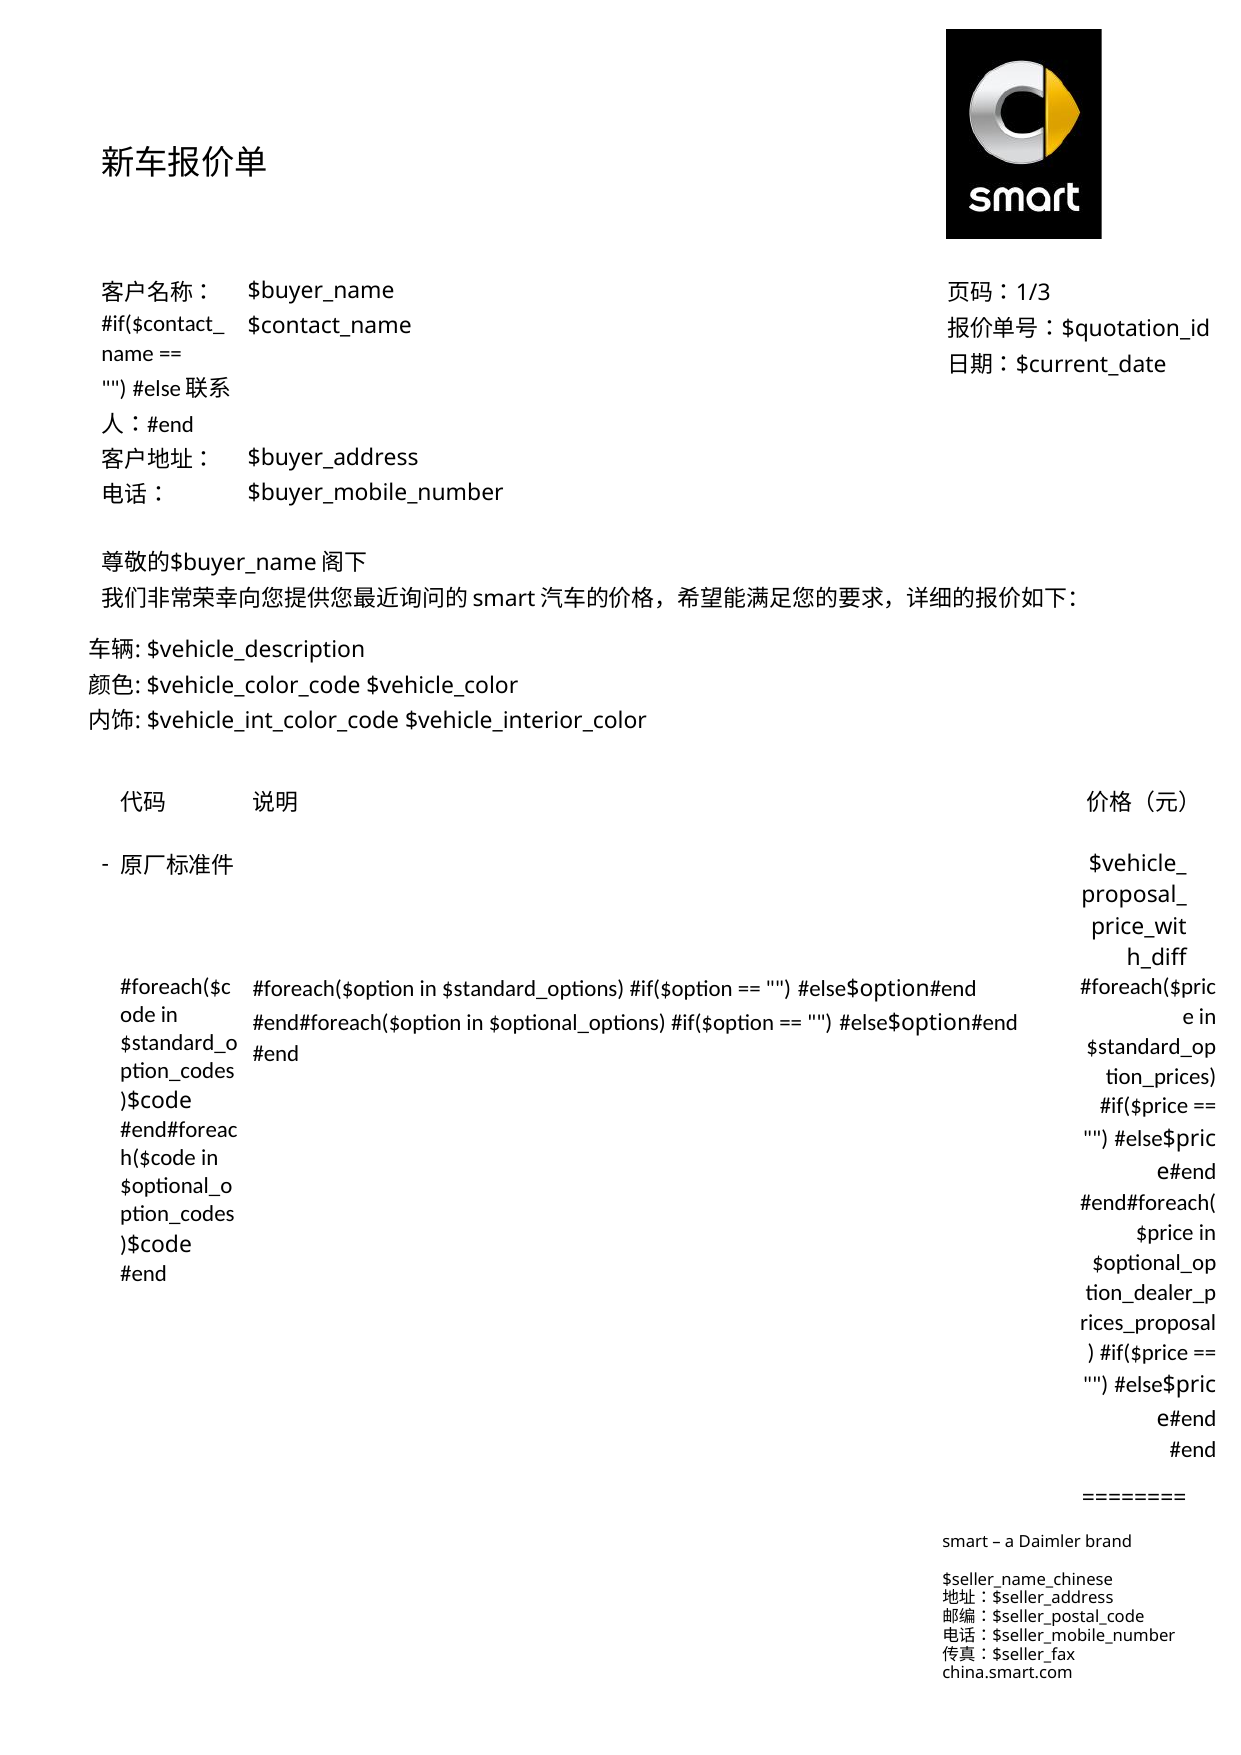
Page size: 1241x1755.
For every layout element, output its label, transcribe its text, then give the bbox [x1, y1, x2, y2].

table_header [740, 847, 1079, 972]
table_cell [252, 1481, 739, 1512]
table_header [1198, 847, 1227, 972]
table_cell [120, 1481, 252, 1512]
table_cell #foreach($option in $standard_options) #if($option == "").#else$option#end #end#foreach($option in $optional_options) #if($option == "").#else$option#end #end [252, 972, 1079, 1481]
table_header 原厂标准件 [120, 847, 739, 972]
table_cell [76, 972, 120, 1481]
table_cell #foreach($price in $standard_option_prices) #if($price == "").#else$price#end #end#foreach($price in $optional_option_dealer_prices_proposal) #if($price == "").#else$price#end #end [1080, 972, 1227, 1481]
table_header $vehicle_proposal_price_with_diff [1080, 847, 1198, 972]
table_cell [740, 1481, 1079, 1512]
table_header - [76, 847, 120, 972]
table_cell [76, 1481, 120, 1512]
table_cell #foreach($code in $standard_option_codes)$code #end#foreach($code in $optional_option_codes)$code #end [120, 972, 252, 1481]
table_cell [1198, 1481, 1227, 1512]
table_cell ======== [1080, 1481, 1198, 1512]
